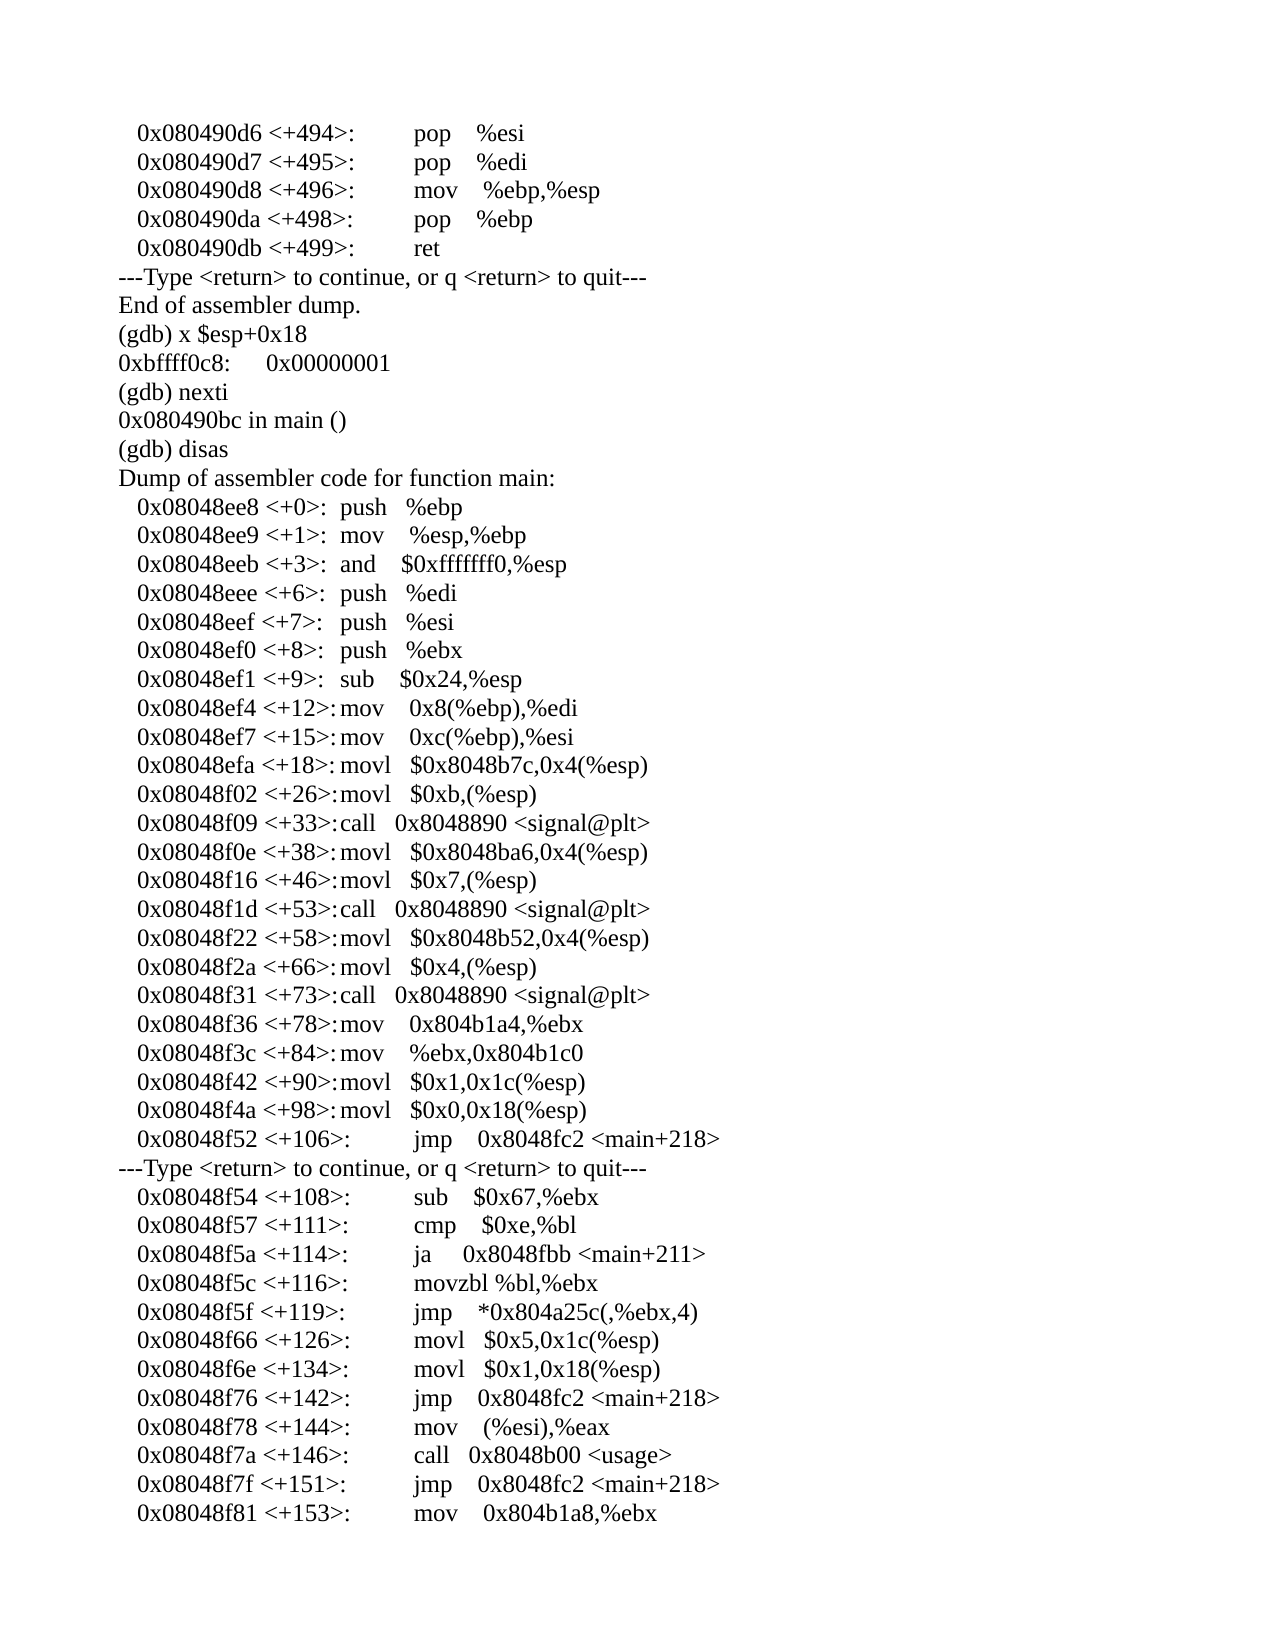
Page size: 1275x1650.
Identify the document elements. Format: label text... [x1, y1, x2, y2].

text 0x08048f42 <+90>: movl $0x1,0x1c(%esp) [118, 1067, 1157, 1096]
text 0x08048ee8 <+0>: push %ebp [118, 492, 1157, 521]
text 0x080490d8 <+496>: mov %ebp,%esp [118, 176, 1157, 204]
text 0x080490da <+498>: pop %ebp [118, 204, 1157, 233]
text 0x08048f09 <+33>: call 0x8048890 <signal@plt> [118, 808, 1157, 837]
text 0x08048ee9 <+1>: mov %esp,%ebp [118, 521, 1157, 549]
text 0xbffff0c8: 0x00000001 [118, 348, 1157, 377]
text 0x08048f5a <+114>: ja 0x8048fbb <main+211> [118, 1239, 1157, 1268]
text 0x08048f0e <+38>: movl $0x8048ba6,0x4(%esp) [118, 837, 1157, 866]
text ---Type <return> to continue, or q <return> to quit--- [118, 1153, 1157, 1182]
text 0x08048f66 <+126>: movl $0x5,0x1c(%esp) [118, 1326, 1157, 1354]
text 0x08048f7f <+151>: jmp 0x8048fc2 <main+218> [118, 1469, 1157, 1498]
text 0x08048f5c <+116>: movzbl %bl,%ebx [118, 1268, 1157, 1297]
text (gdb) disas [118, 434, 1157, 463]
text 0x08048f16 <+46>: movl $0x7,(%esp) [118, 866, 1157, 894]
text 0x08048f78 <+144>: mov (%esi),%eax [118, 1412, 1157, 1441]
text 0x080490bc in main () [118, 406, 1157, 434]
text 0x08048f54 <+108>: sub $0x67,%ebx [118, 1182, 1157, 1211]
text 0x08048f52 <+106>: jmp 0x8048fc2 <main+218> [118, 1124, 1157, 1153]
text 0x08048eeb <+3>: and $0xfffffff0,%esp [118, 549, 1157, 578]
text (gdb) x $esp+0x18 [118, 319, 1157, 348]
text End of assembler dump. [118, 291, 1157, 319]
text 0x08048f7a <+146>: call 0x8048b00 <usage> [118, 1441, 1157, 1469]
text 0x08048f6e <+134>: movl $0x1,0x18(%esp) [118, 1354, 1157, 1383]
text 0x08048f5f <+119>: jmp *0x804a25c(,%ebx,4) [118, 1297, 1157, 1326]
text 0x08048f31 <+73>: call 0x8048890 <signal@plt> [118, 981, 1157, 1009]
text 0x08048efa <+18>: movl $0x8048b7c,0x4(%esp) [118, 751, 1157, 779]
text 0x08048ef7 <+15>: mov 0xc(%ebp),%esi [118, 722, 1157, 751]
text 0x080490db <+499>: ret [118, 233, 1157, 262]
text 0x08048f2a <+66>: movl $0x4,(%esp) [118, 952, 1157, 981]
text 0x08048f81 <+153>: mov 0x804b1a8,%ebx [118, 1498, 1157, 1527]
text ---Type <return> to continue, or q <return> to quit--- [118, 262, 1157, 291]
text 0x08048f02 <+26>: movl $0xb,(%esp) [118, 779, 1157, 808]
text 0x08048eef <+7>: push %esi [118, 607, 1157, 636]
text (gdb) nexti [118, 377, 1157, 406]
text 0x08048ef1 <+9>: sub $0x24,%esp [118, 664, 1157, 693]
text 0x08048ef4 <+12>: mov 0x8(%ebp),%edi [118, 693, 1157, 722]
text 0x08048f1d <+53>: call 0x8048890 <signal@plt> [118, 894, 1157, 923]
text 0x080490d6 <+494>: pop %esi [118, 118, 1157, 147]
text Dump of assembler code for function main: [118, 463, 1157, 492]
text 0x08048f22 <+58>: movl $0x8048b52,0x4(%esp) [118, 923, 1157, 952]
text 0x08048ef0 <+8>: push %ebx [118, 636, 1157, 664]
text 0x08048f36 <+78>: mov 0x804b1a4,%ebx [118, 1009, 1157, 1038]
text 0x08048f76 <+142>: jmp 0x8048fc2 <main+218> [118, 1383, 1157, 1412]
text 0x08048f4a <+98>: movl $0x0,0x18(%esp) [118, 1096, 1157, 1124]
text 0x08048f57 <+111>: cmp $0xe,%bl [118, 1211, 1157, 1239]
text 0x080490d7 <+495>: pop %edi [118, 147, 1157, 176]
text 0x08048f3c <+84>: mov %ebx,0x804b1c0 [118, 1038, 1157, 1067]
text 0x08048eee <+6>: push %edi [118, 578, 1157, 607]
